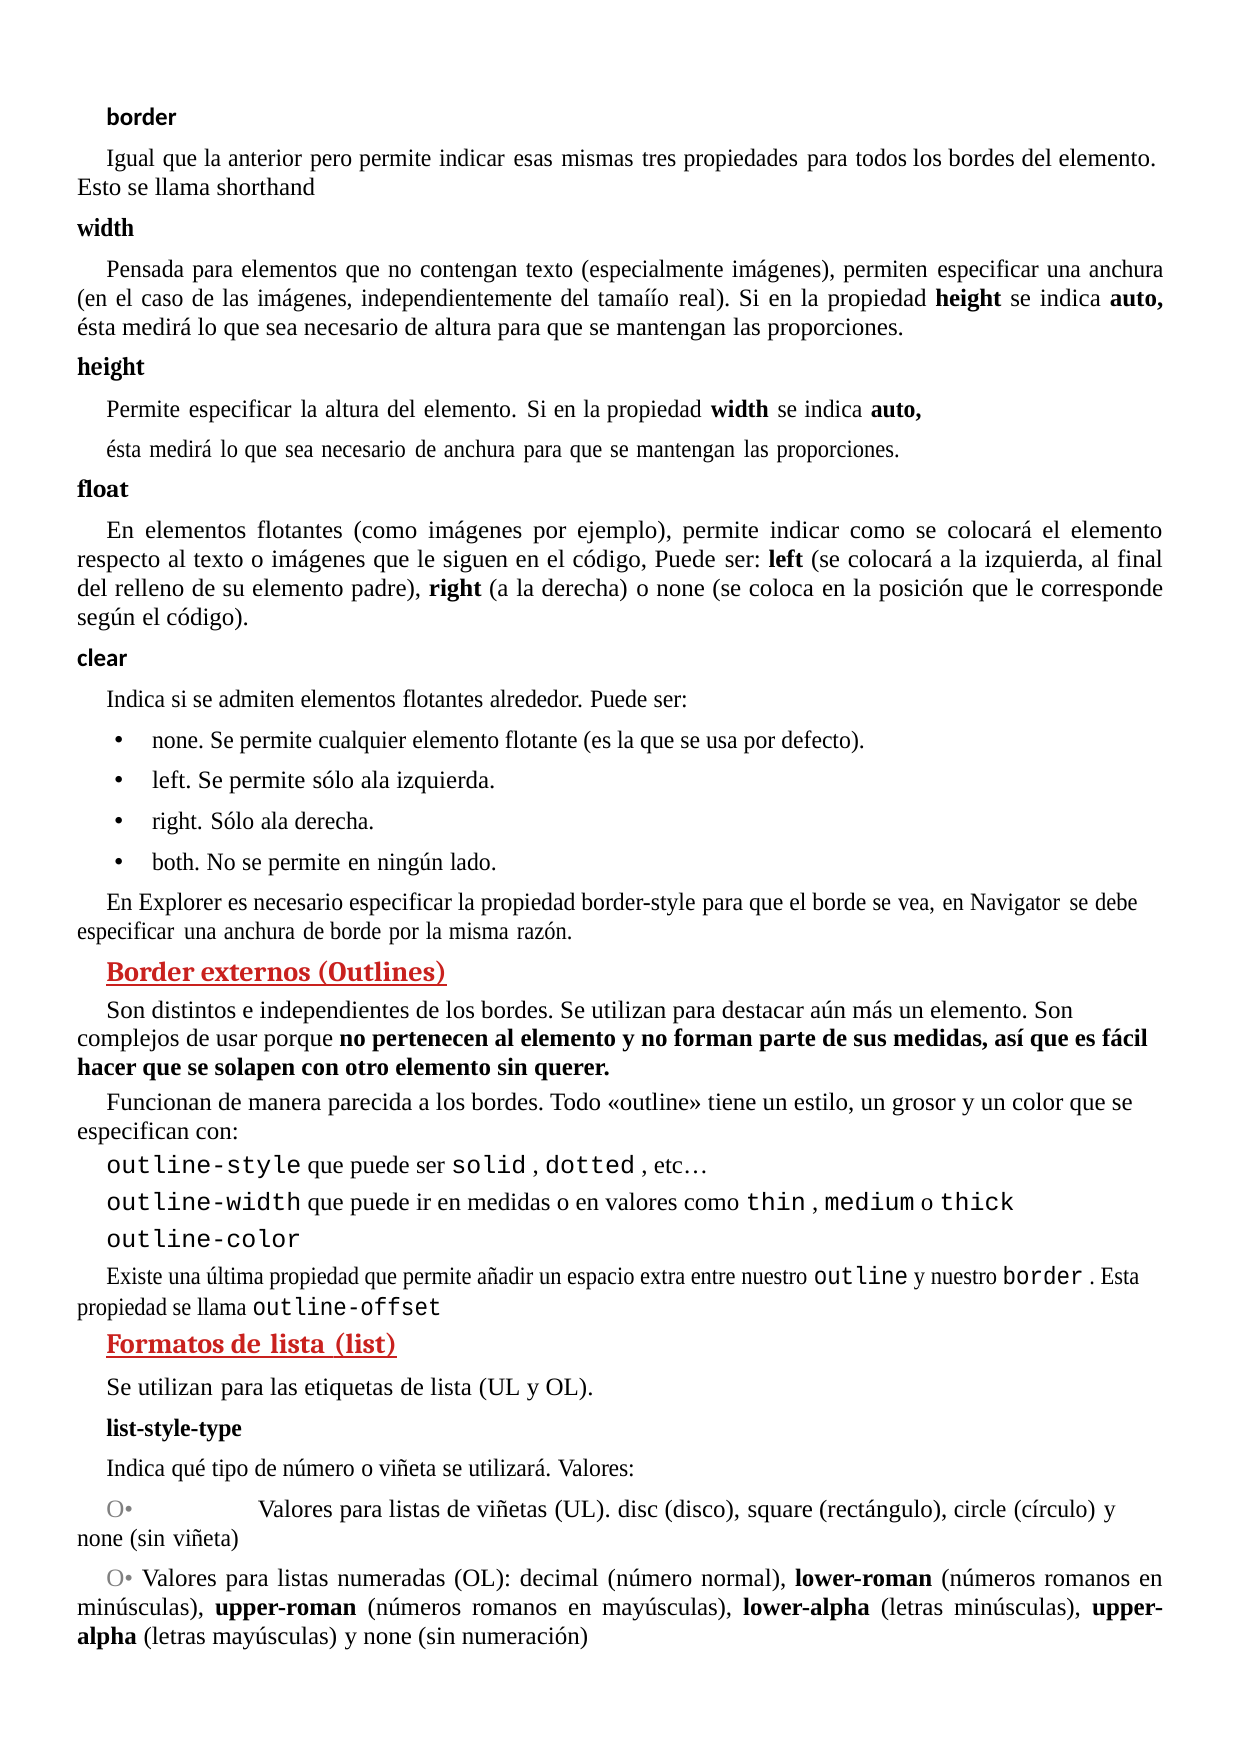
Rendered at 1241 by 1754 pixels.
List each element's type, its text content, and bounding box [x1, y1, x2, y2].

list both. No se permite en ningún lado. [114, 847, 1163, 875]
text ésta medirá lo que sea necesario de anchura para que se mantengan las proporciones. [77, 434, 1163, 463]
text Se utilizan para las etiquetas de lista (UL y OL). [77, 1372, 1163, 1401]
text En Explorer es necesario especificar la propiedad border-style para que el borde se vea, en Navigator se debe especificar una anchura de borde por la misma razón. [77, 887, 1163, 945]
text Permite especificar la altura del elemento. Si en la propiedad width se indica auto, [77, 394, 1163, 423]
list none. Se permite cualquier elemento flotante (es la que se usa por defecto). [114, 725, 1163, 754]
text O• Valores para listas numeradas (OL): decimal (número normal), lower-roman (números romanos en minúsculas), upper-roman (números romanos en mayúsculas), lower-alpha (letras minúsculas), upper-alpha (letras mayúsculas) y none (sin numeración) [77, 1563, 1163, 1649]
text Indica qué tipo de número o viñeta se utilizará. Valores: [77, 1453, 1163, 1482]
text outline-style que puede ser solid , dotted , etc… [77, 1150, 1163, 1181]
subtitle Formatos de lista (list) [77, 1328, 1163, 1361]
text Funcionan de manera parecida a los bordes. Todo «outline» tiene un estilo, un grosor y un color que se especifican con: [77, 1087, 1163, 1144]
text O• Valores para listas de viñetas (UL). disc (disco), square (rectángulo), circle (círculo) y none (sin viñeta) [77, 1494, 1163, 1552]
text clear [77, 642, 1163, 673]
text Border externos (Outlines) [77, 956, 1163, 989]
text width [77, 212, 1163, 242]
text Son distintos e independientes de los bordes. Se utilizan para destacar aún más un elemento. Son complejos de usar porque no pertenecen al elemento y no forman parte de sus medidas, así que es fácil hacer que se solapen con otro elemento sin querer. [77, 995, 1163, 1081]
text Pensada para elementos que no contengan texto (especialmente imágenes), permiten especificar una anchura (en el caso de las imágenes, independientemente del tamaíío real). Si en la propiedad height se indica auto, ésta medirá lo que sea necesario de altura para que se mantengan las proporciones. [77, 254, 1163, 340]
text En elementos flotantes (como imágenes por ejemplo), permite indicar como se colocará el elemento respecto al texto o imágenes que le siguen en el código, Puede ser: left (se colocará a la izquierda, al final del relleno de su elemento padre), right (a la derecha) o none (se coloca en la posición que le corresponde según el código). [77, 516, 1163, 631]
text list-style-type [77, 1413, 1163, 1442]
text height [77, 352, 1163, 382]
text Igual que la anterior pero permite indicar esas mismas tres propiedades para todos los bordes del elemento. Esto se llama shorthand [77, 143, 1163, 201]
text Indica si se admiten elementos flotantes alrededor. Puede ser: [77, 684, 1163, 713]
text Existe una última propiedad que permite añadir un espacio extra entre nuestro outline y nuestro border . Esta propiedad se llama outline-offset [77, 1261, 1163, 1322]
text outline-width que puede ir en medidas o en valores como thin , medium o thick [77, 1187, 1163, 1218]
text float [77, 475, 1163, 504]
list left. Se permite sólo ala izquierda. [114, 766, 1163, 794]
text outline-color [77, 1224, 1163, 1255]
text border [77, 101, 1163, 131]
list right. Sólo ala derecha. [114, 806, 1163, 835]
